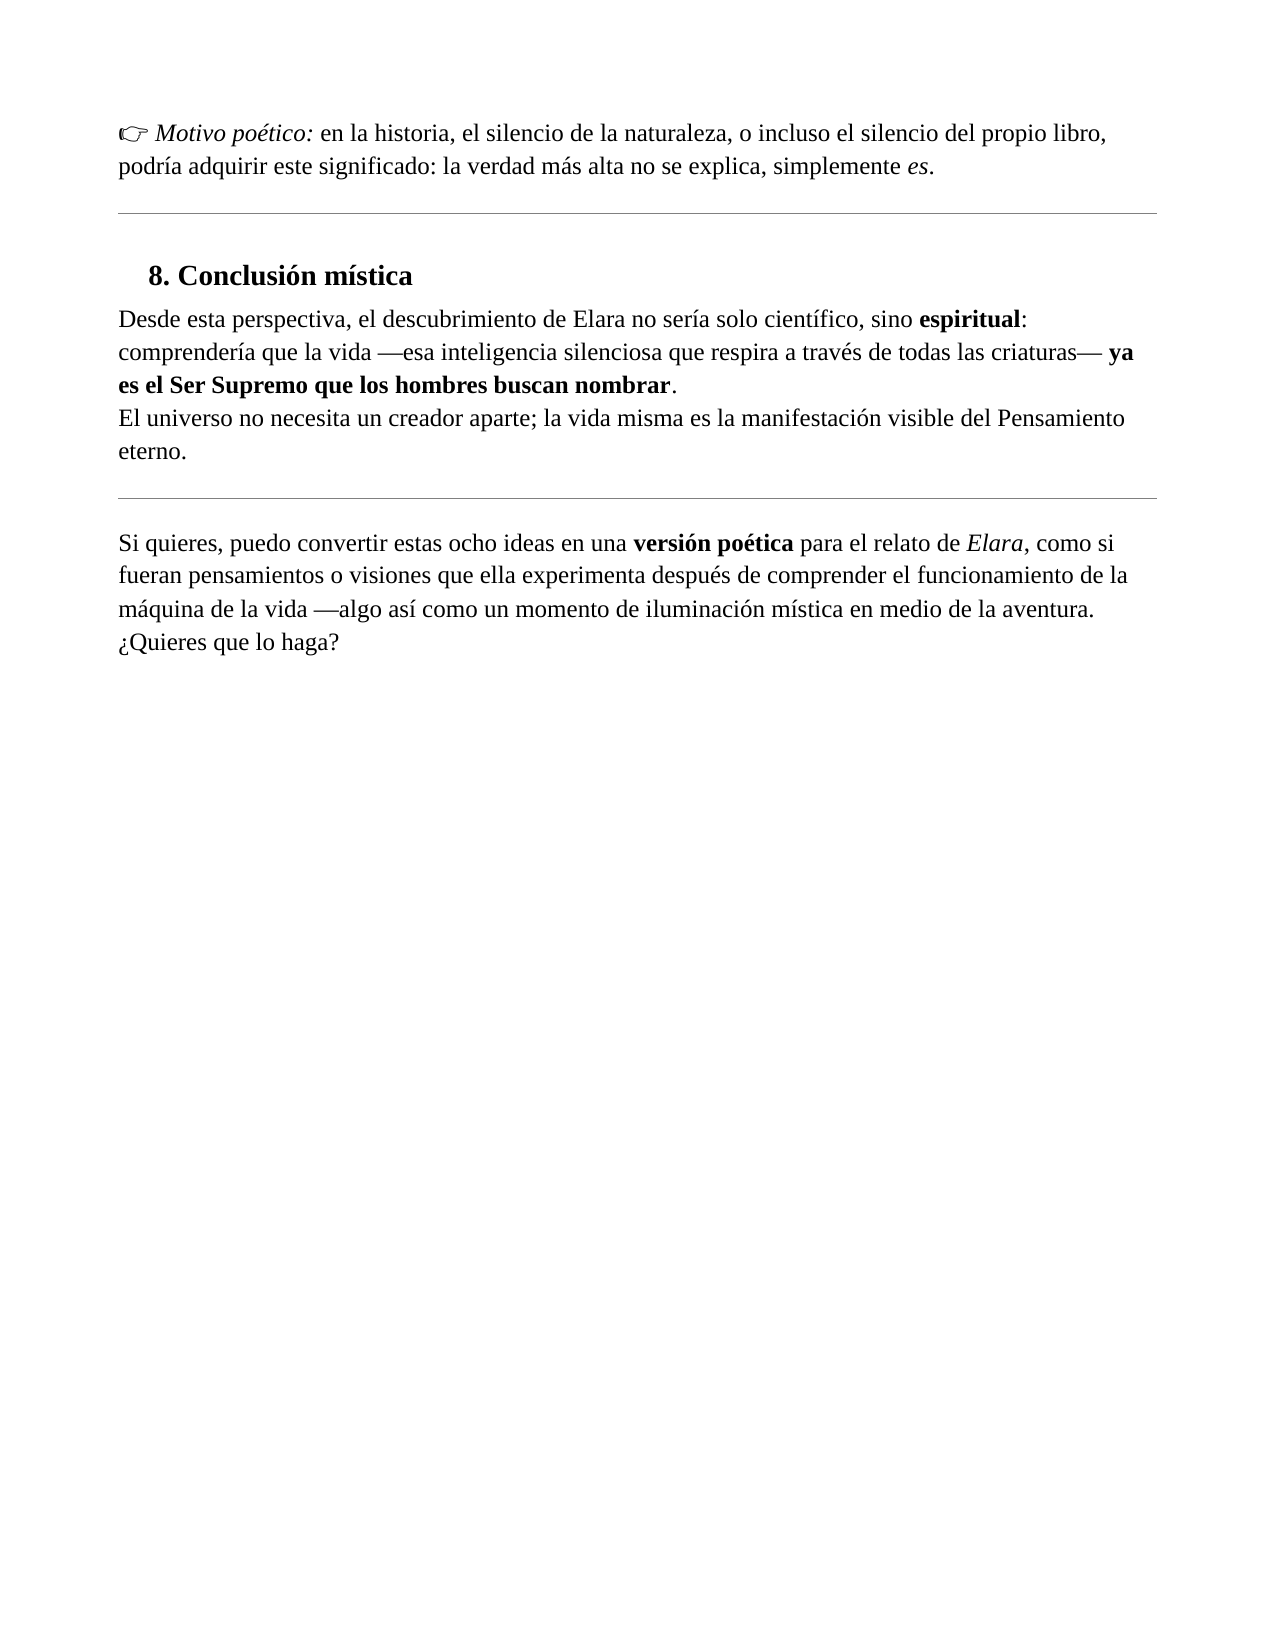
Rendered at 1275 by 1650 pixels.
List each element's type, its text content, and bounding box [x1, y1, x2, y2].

text 👉 Motivo poético: en la historia, el silencio de la naturaleza, o incluso el silencio del propio libro, podría adquirir este significado: la verdad más alta no se explica, simplemente es. [118, 118, 1157, 180]
text Si quieres, puedo convertir estas ocho ideas en una versión poética para el relato de Elara, como si fueran pensamientos o visiones que ella experimenta después de comprender el funcionamiento de la máquina de la vida —algo así como un momento de iluminación mística en medio de la aventura. ¿Quieres que lo haga? [118, 528, 1157, 655]
subtitle 🌞 8. Conclusión mística [118, 258, 1157, 291]
text Desde esta perspectiva, el descubrimiento de Elara no sería solo científico, sino espiritual: comprendería que la vida —esa inteligencia silenciosa que respira a través de todas las criaturas— ya es el Ser Supremo que los hombres buscan nombrar. El universo no necesita un creador aparte; la vida misma es la manifestación visible del Pensamiento eterno. [118, 304, 1157, 464]
